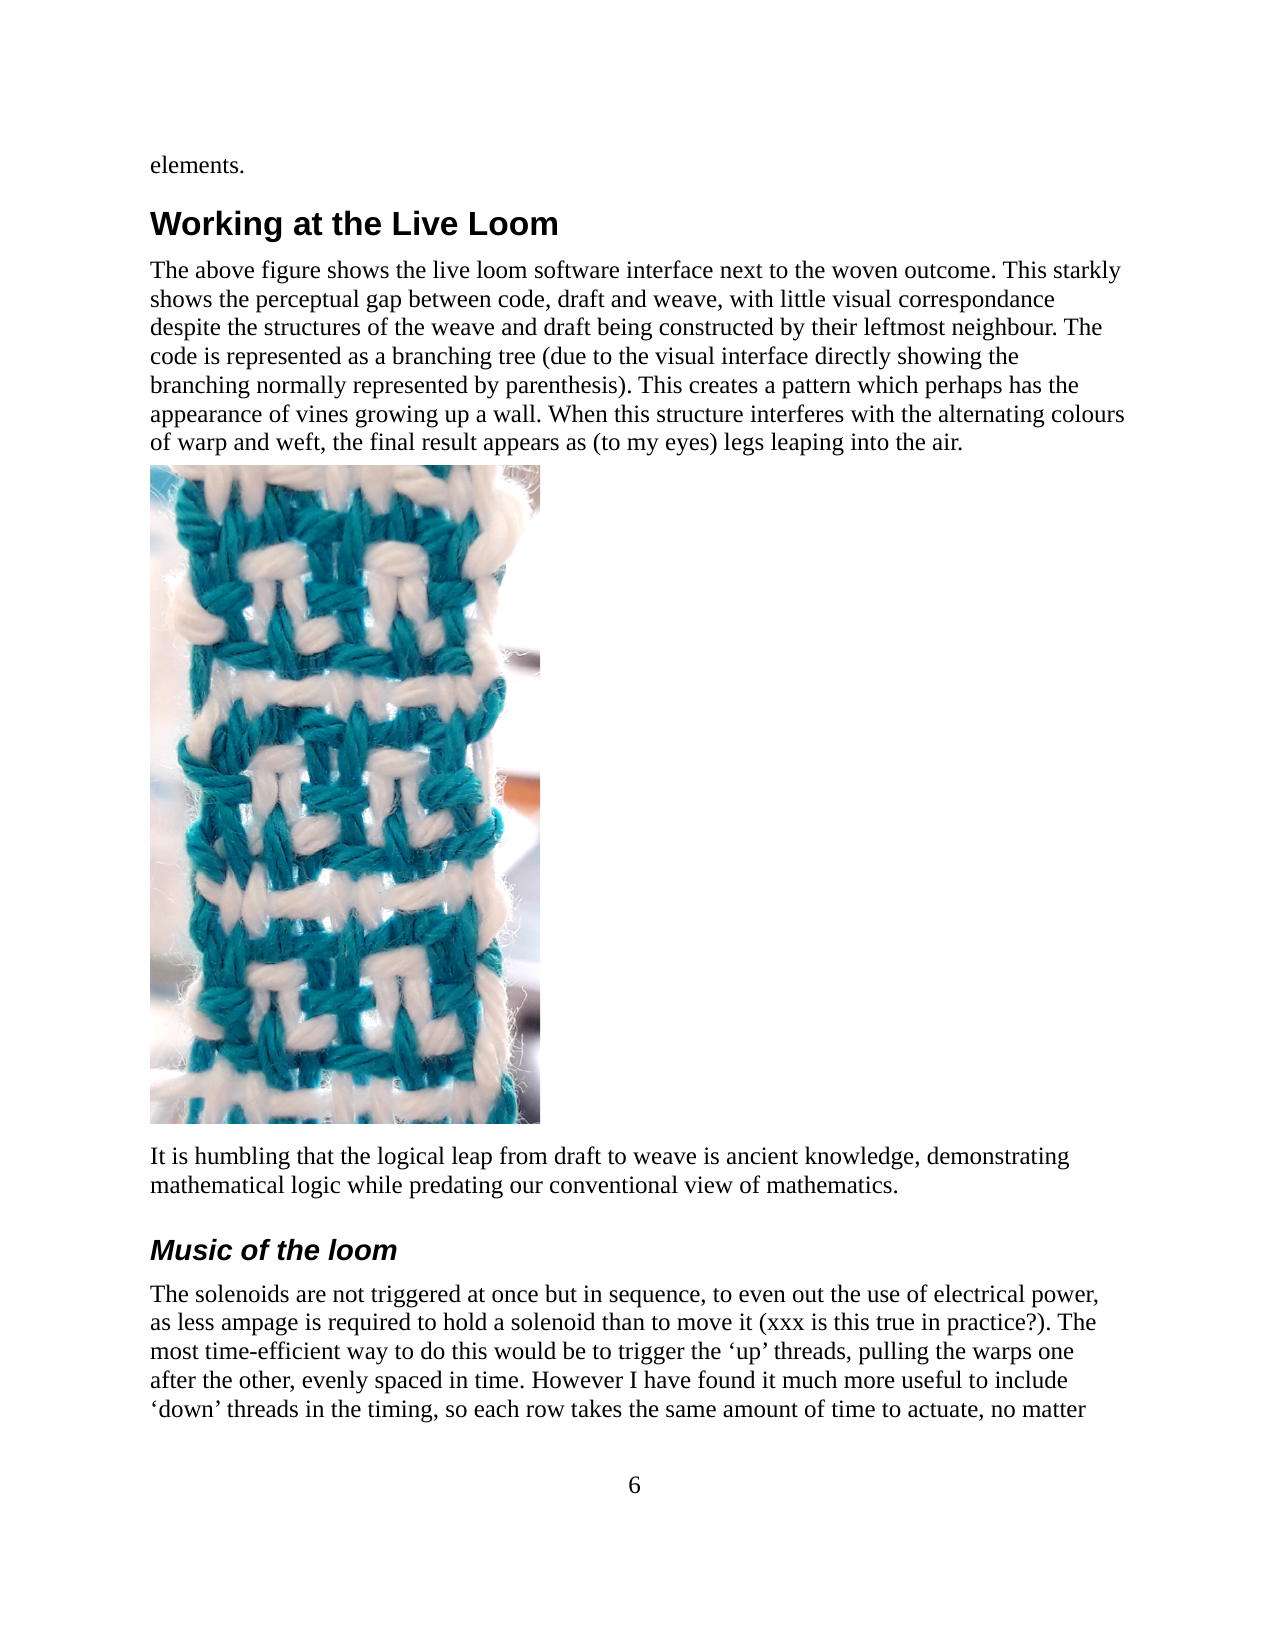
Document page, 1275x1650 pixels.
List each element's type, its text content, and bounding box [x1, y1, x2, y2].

text The solenoids are not triggered at once but in sequence, to even out the use of electrical power, as less ampage is required to hold a solenoid than to move it (xxx is this true in practice?). The most time-efficient way to do this would be to trigger the ‘up’ threads, pulling the warps one after the other, evenly spaced in time. However I have found it much more useful to include ‘down’ threads in the timing, so each row takes the same amount of time to actuate, no matter [150, 1279, 1125, 1422]
text The above figure shows the live loom software interface next to the woven outcome. This starkly shows the perceptual gap between code, draft and weave, with little visual correspondance despite the structures of the weave and draft being constructed by their leftmost neighbour. The code is represented as a branching tree (due to the visual interface directly showing the branching normally represented by parenthesis). This creates a pattern which perhaps has the appearance of vines growing up a wall. When this structure interferes with the alternating colours of warp and weft, the final result appears as (to my eyes) legs leaping into the air. [150, 255, 1125, 456]
subtitle Working at the Live Loom [150, 204, 1125, 242]
text elements. [150, 150, 1125, 179]
text It is humbling that the logical leap from draft to weave is ancient knowledge, demonstrating mathematical logic while predating our conventional view of mathematics. [150, 1141, 1125, 1199]
picture [150, 465, 540, 1124]
subtitle Music of the loom [150, 1233, 1125, 1266]
